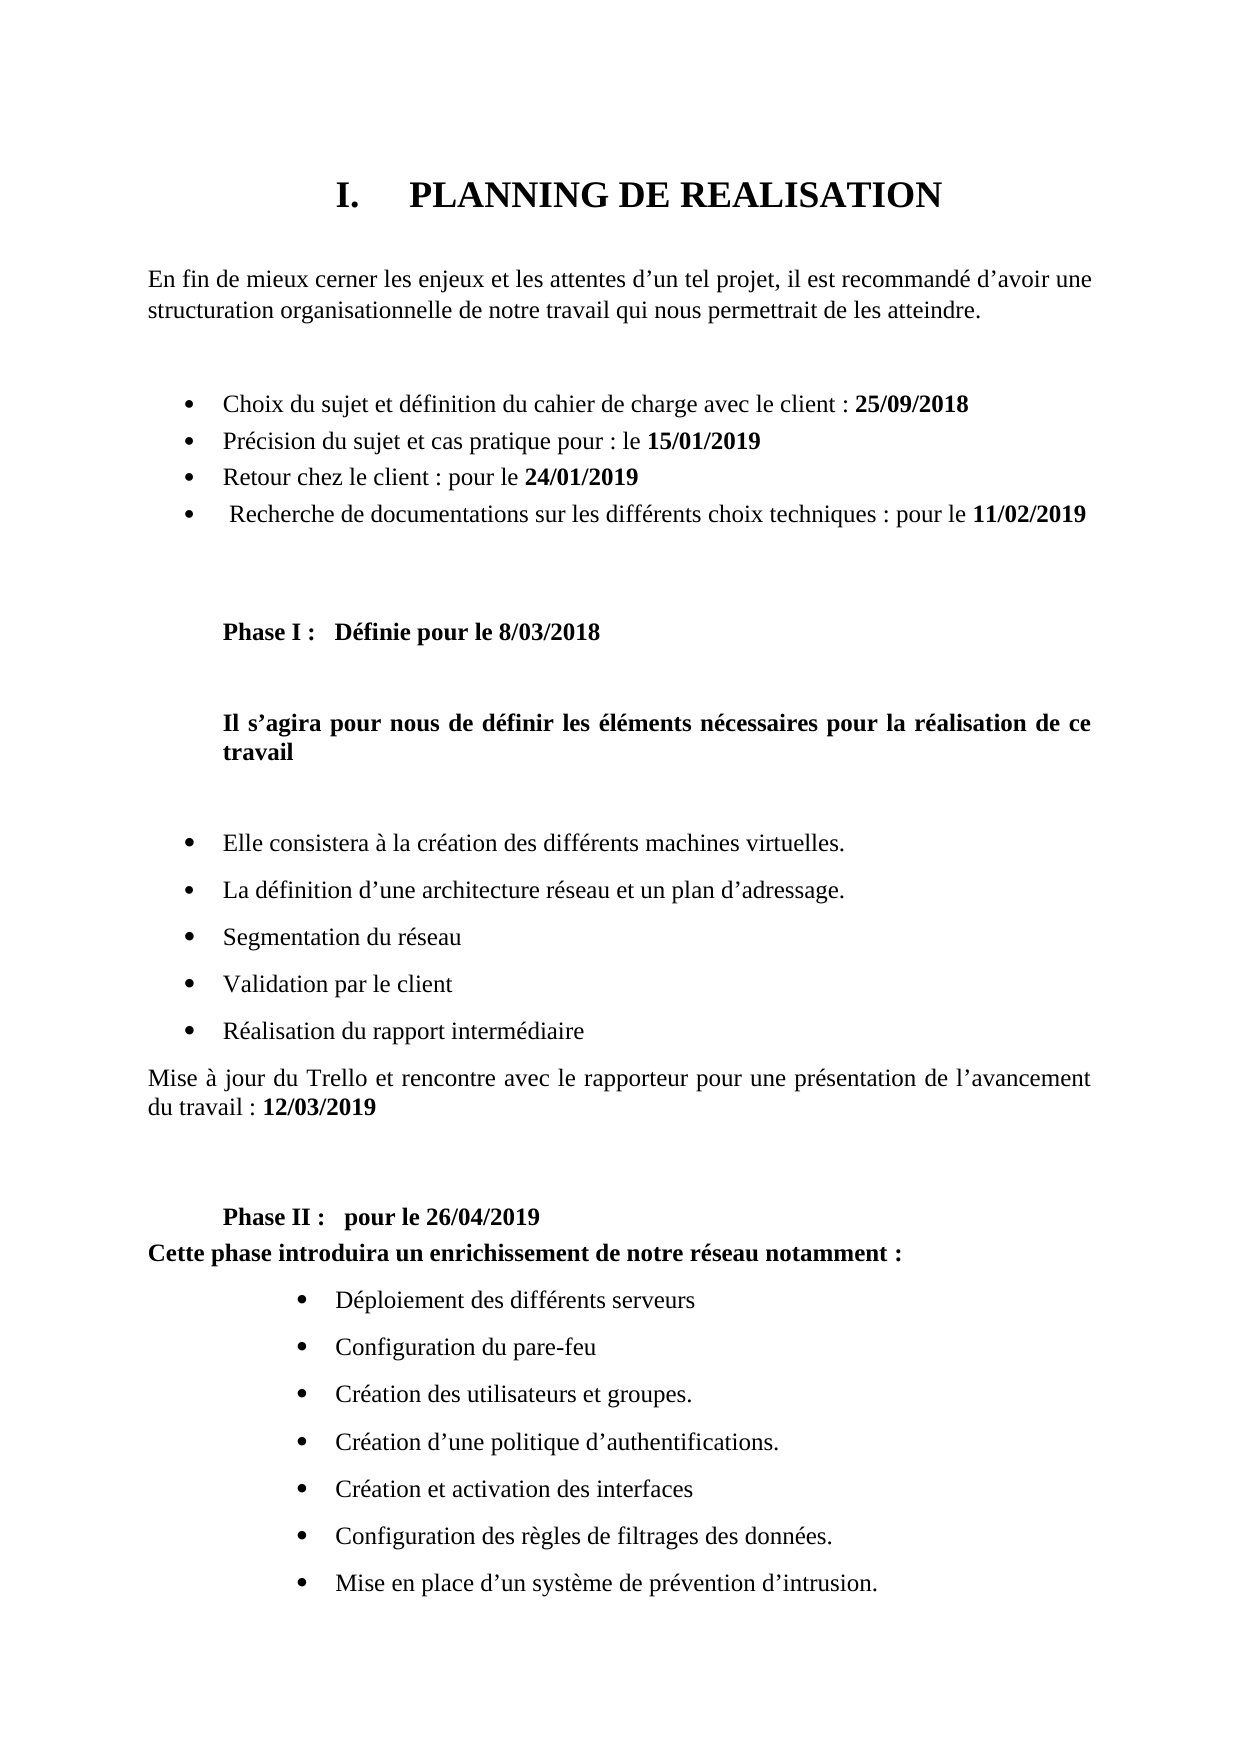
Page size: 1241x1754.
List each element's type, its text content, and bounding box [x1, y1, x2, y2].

list Création et activation des interfaces [298, 1474, 1093, 1502]
list Configuration du pare-feu [298, 1332, 1093, 1361]
list Segmentation du réseau [185, 922, 1093, 951]
text Cette phase introduira un enrichissement de notre réseau notamment : [148, 1238, 1093, 1267]
list La définition d’une architecture réseau et un plan d’adressage. [185, 875, 1093, 904]
list Phase II : pour le 26/04/2019 [223, 1202, 1093, 1230]
list Configuration des règles de filtrages des données. [298, 1521, 1093, 1549]
text En fin de mieux cerner les enjeux et les attentes d’un tel projet, il est recommandé d’avoir une structuration organisationnelle de notre travail qui nous permettrait de les atteindre. [148, 264, 1093, 324]
list Recherche de documentations sur les différents choix techniques : pour le 11/02/2019 [185, 499, 1093, 528]
list Création d’une politique d’authentifications. [298, 1427, 1093, 1455]
list Création des utilisateurs et groupes. [298, 1379, 1093, 1408]
list Retour chez le client : pour le 24/01/2019 [185, 462, 1093, 491]
list Phase I : Définie pour le 8/03/2018 [223, 617, 1093, 646]
text Mise à jour du Trello et rencontre avec le rapporteur pour une présentation de l’avancement du travail : 12/03/2019 [148, 1063, 1093, 1121]
list Validation par le client [185, 969, 1093, 998]
list Choix du sujet et définition du cahier de charge avec le client : 25/09/2018 [185, 389, 1093, 418]
list Réalisation du rapport intermédiaire [185, 1016, 1093, 1045]
list Mise en place d’un système de prévention d’intrusion. [298, 1568, 1093, 1597]
list Elle consistera à la création des différents machines virtuelles. [185, 828, 1093, 857]
list Il s’agira pour nous de définir les éléments nécessaires pour la réalisation de ce travail [223, 708, 1093, 766]
subtitle PLANNING DE REALISATION [185, 173, 1093, 216]
list Précision du sujet et cas pratique pour : le 15/01/2019 [185, 426, 1093, 454]
list Déploiement des différents serveurs [298, 1285, 1093, 1314]
